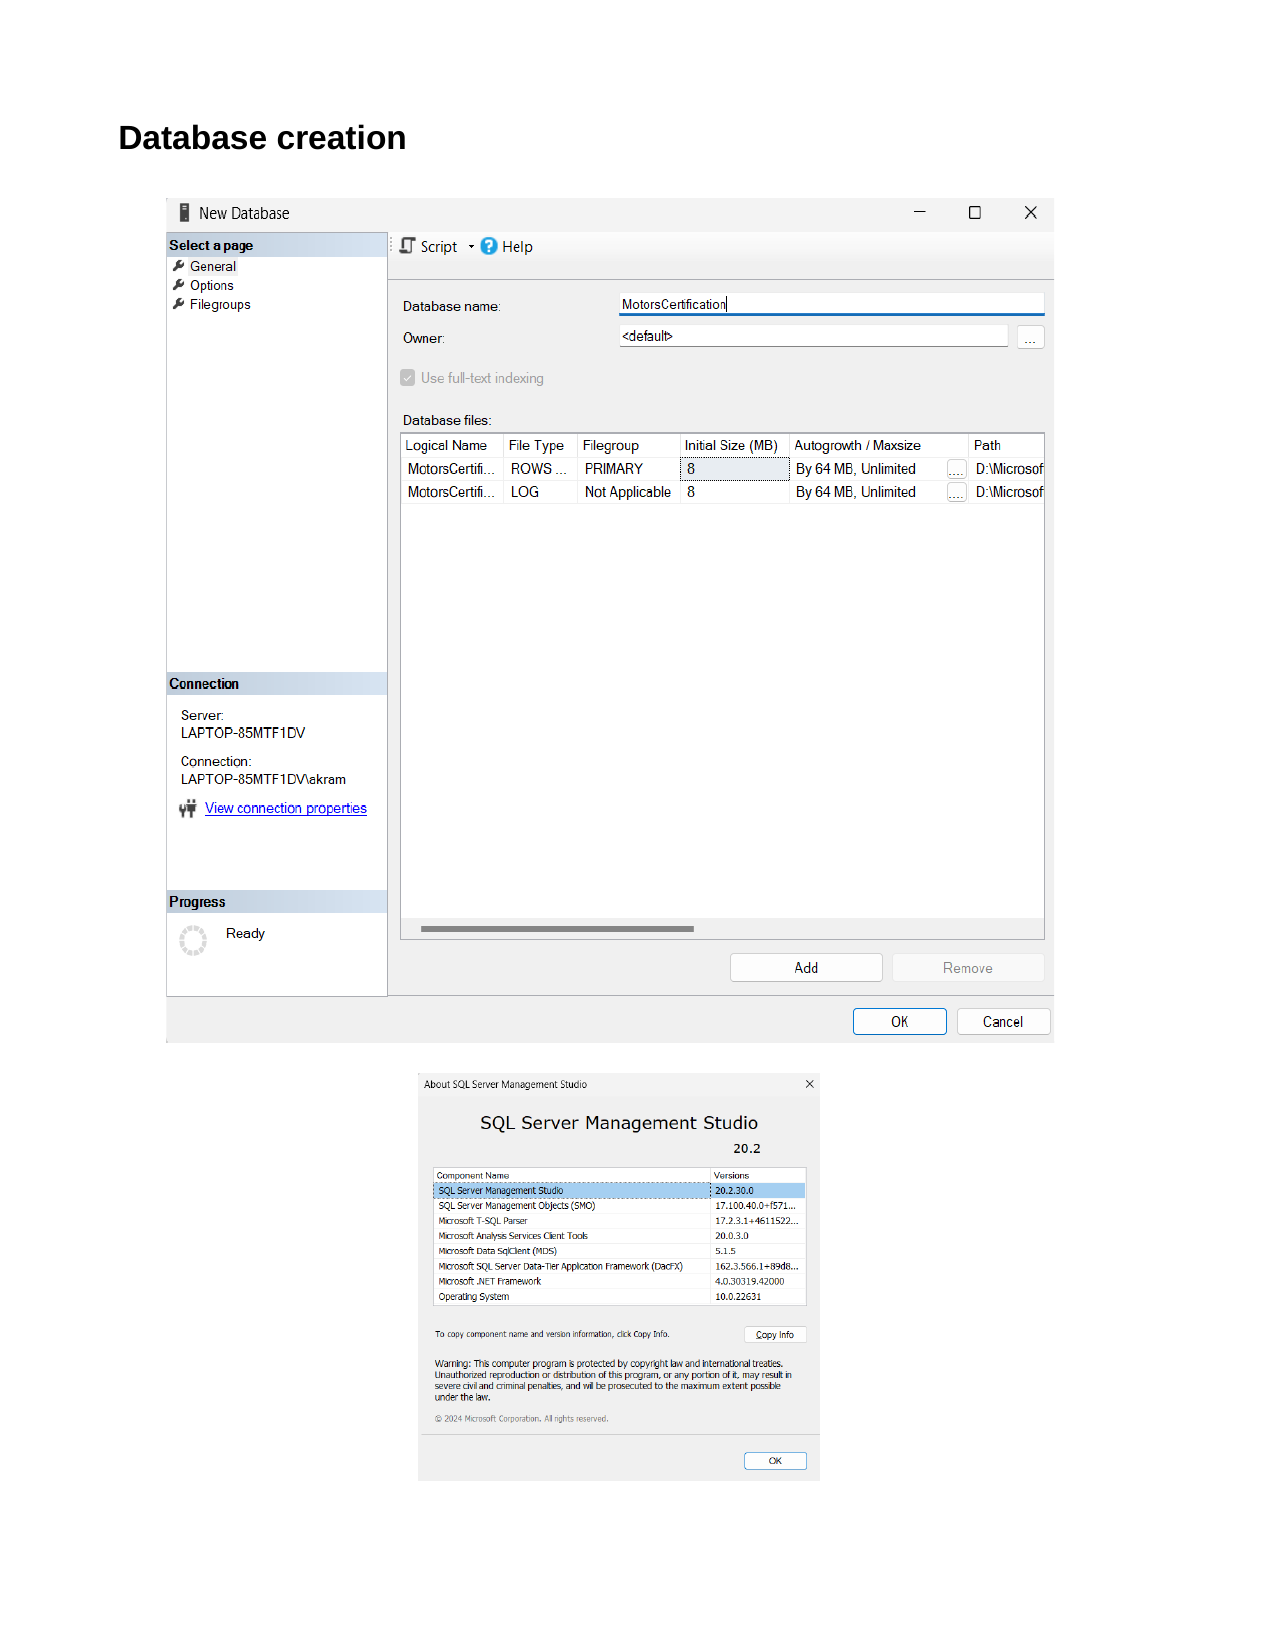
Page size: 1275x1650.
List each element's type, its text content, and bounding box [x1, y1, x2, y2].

subtitle Database creation [118, 118, 1157, 157]
picture [418, 1073, 820, 1481]
picture [166, 198, 1055, 1043]
